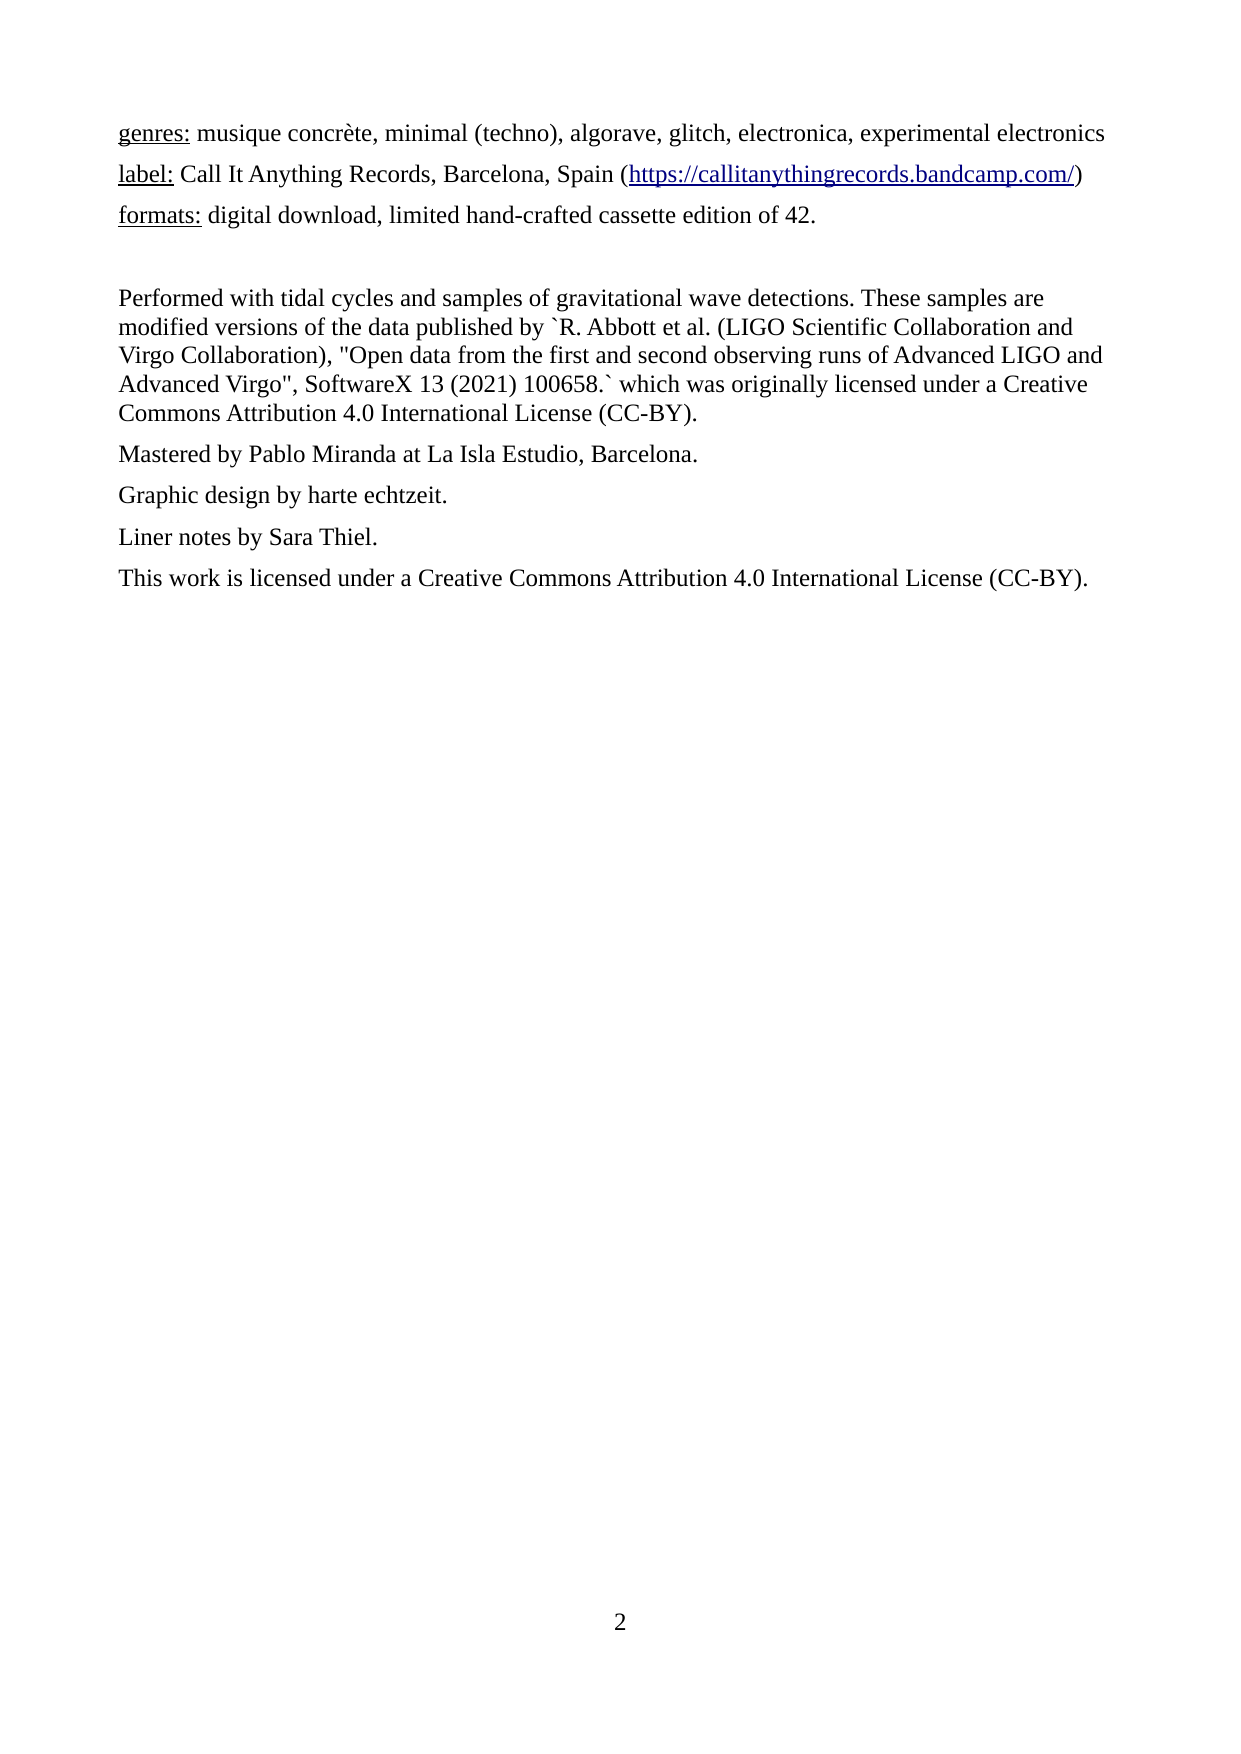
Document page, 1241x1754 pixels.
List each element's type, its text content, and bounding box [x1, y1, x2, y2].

text label: Call It Anything Records, Barcelona, Spain (https://callitanythingrecords.bandcamp.com/) [118, 159, 1122, 188]
text Mastered by Pablo Miranda at La Isla Estudio, Barcelona. [118, 439, 1122, 468]
text genres: musique concrète, minimal (techno), algorave, glitch, electronica, experimental electronics [118, 118, 1122, 147]
text Performed with tidal cycles and samples of gravitational wave detections. These samples are modified versions of the data published by `R. Abbott et al. (LIGO Scientific Collaboration and Virgo Collaboration), "Open data from the first and second observing runs of Advanced LIGO and Advanced Virgo", SoftwareX 13 (2021) 100658.` which was originally licensed under a Creative Commons Attribution 4.0 International License (CC-BY). [118, 283, 1122, 427]
text This work is licensed under a Creative Commons Attribution 4.0 International License (CC-BY). [118, 563, 1122, 592]
text formats: digital download, limited hand-crafted cassette edition of 42. [118, 201, 1122, 229]
text Graphic design by harte echtzeit. [118, 481, 1122, 509]
text Liner notes by Sara Thiel. [118, 522, 1122, 551]
